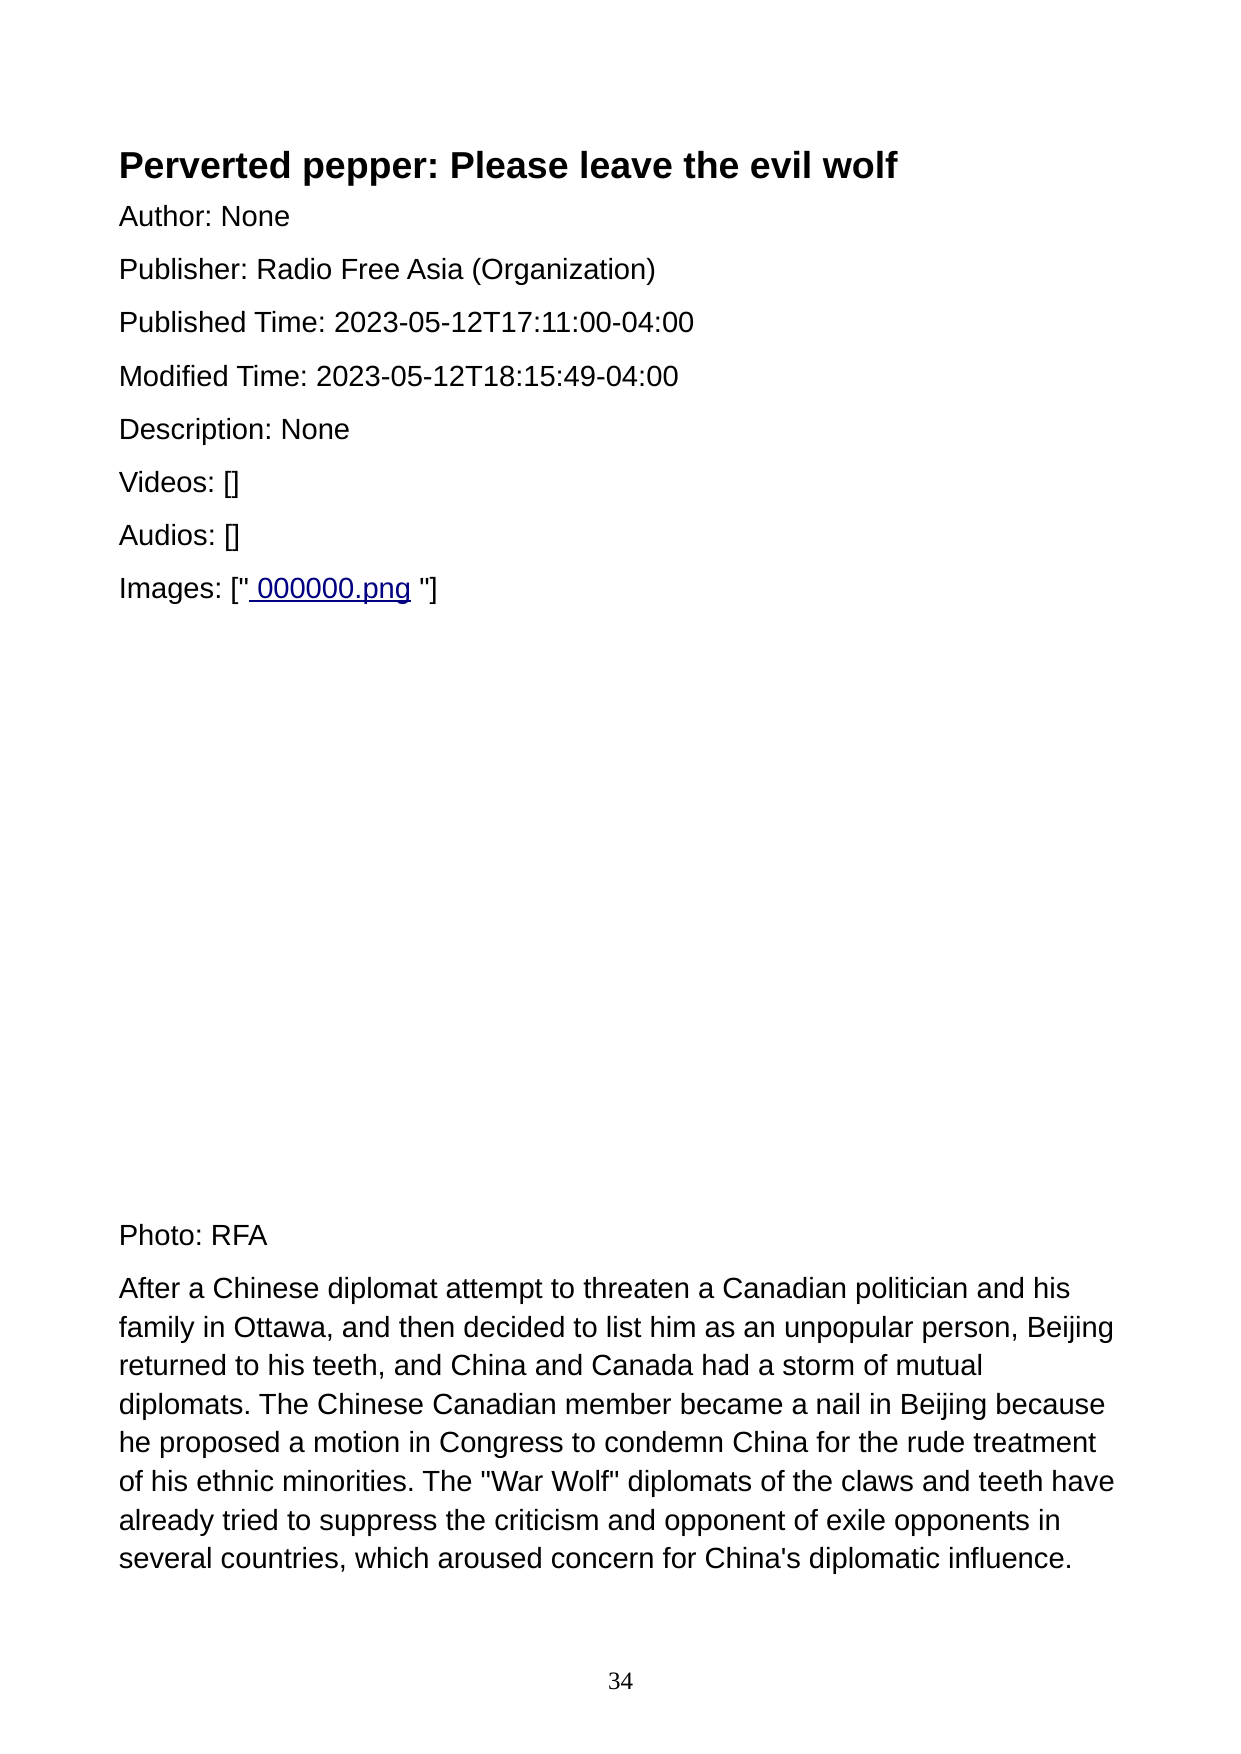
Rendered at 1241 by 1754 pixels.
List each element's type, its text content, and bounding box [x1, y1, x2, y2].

text Audios: [] [118, 518, 1122, 551]
text Publisher: Radio Free Asia (Organization) [118, 252, 1122, 286]
text Description: None [118, 412, 1122, 445]
text Author: None [118, 199, 1122, 233]
text Modified Time: 2023-05-12T18:15:49-04:00 [118, 358, 1122, 392]
text Photo: RFA [118, 624, 1122, 1252]
text Videos: [] [118, 465, 1122, 498]
text Published Time: 2023-05-12T17:11:00-04:00 [118, 305, 1122, 339]
text After a Chinese diplomat attempt to threaten a Canadian politician and his family in Ottawa, and then decided to list him as an unpopular person, Beijing returned to his teeth, and China and Canada had a storm of mutual diplomats. The Chinese Canadian member became a nail in Beijing because he proposed a motion in Congress to condemn China for the rude treatment of his ethnic minorities. The "War Wolf" diplomats of the claws and teeth have already tried to suppress the criticism and opponent of exile opponents in several countries, which aroused concern for China's diplomatic influence. [118, 1271, 1122, 1575]
text Images: [" 000000.png "] [118, 571, 1122, 604]
subtitle Perverted pepper: Please leave the evil wolf [118, 143, 1122, 187]
